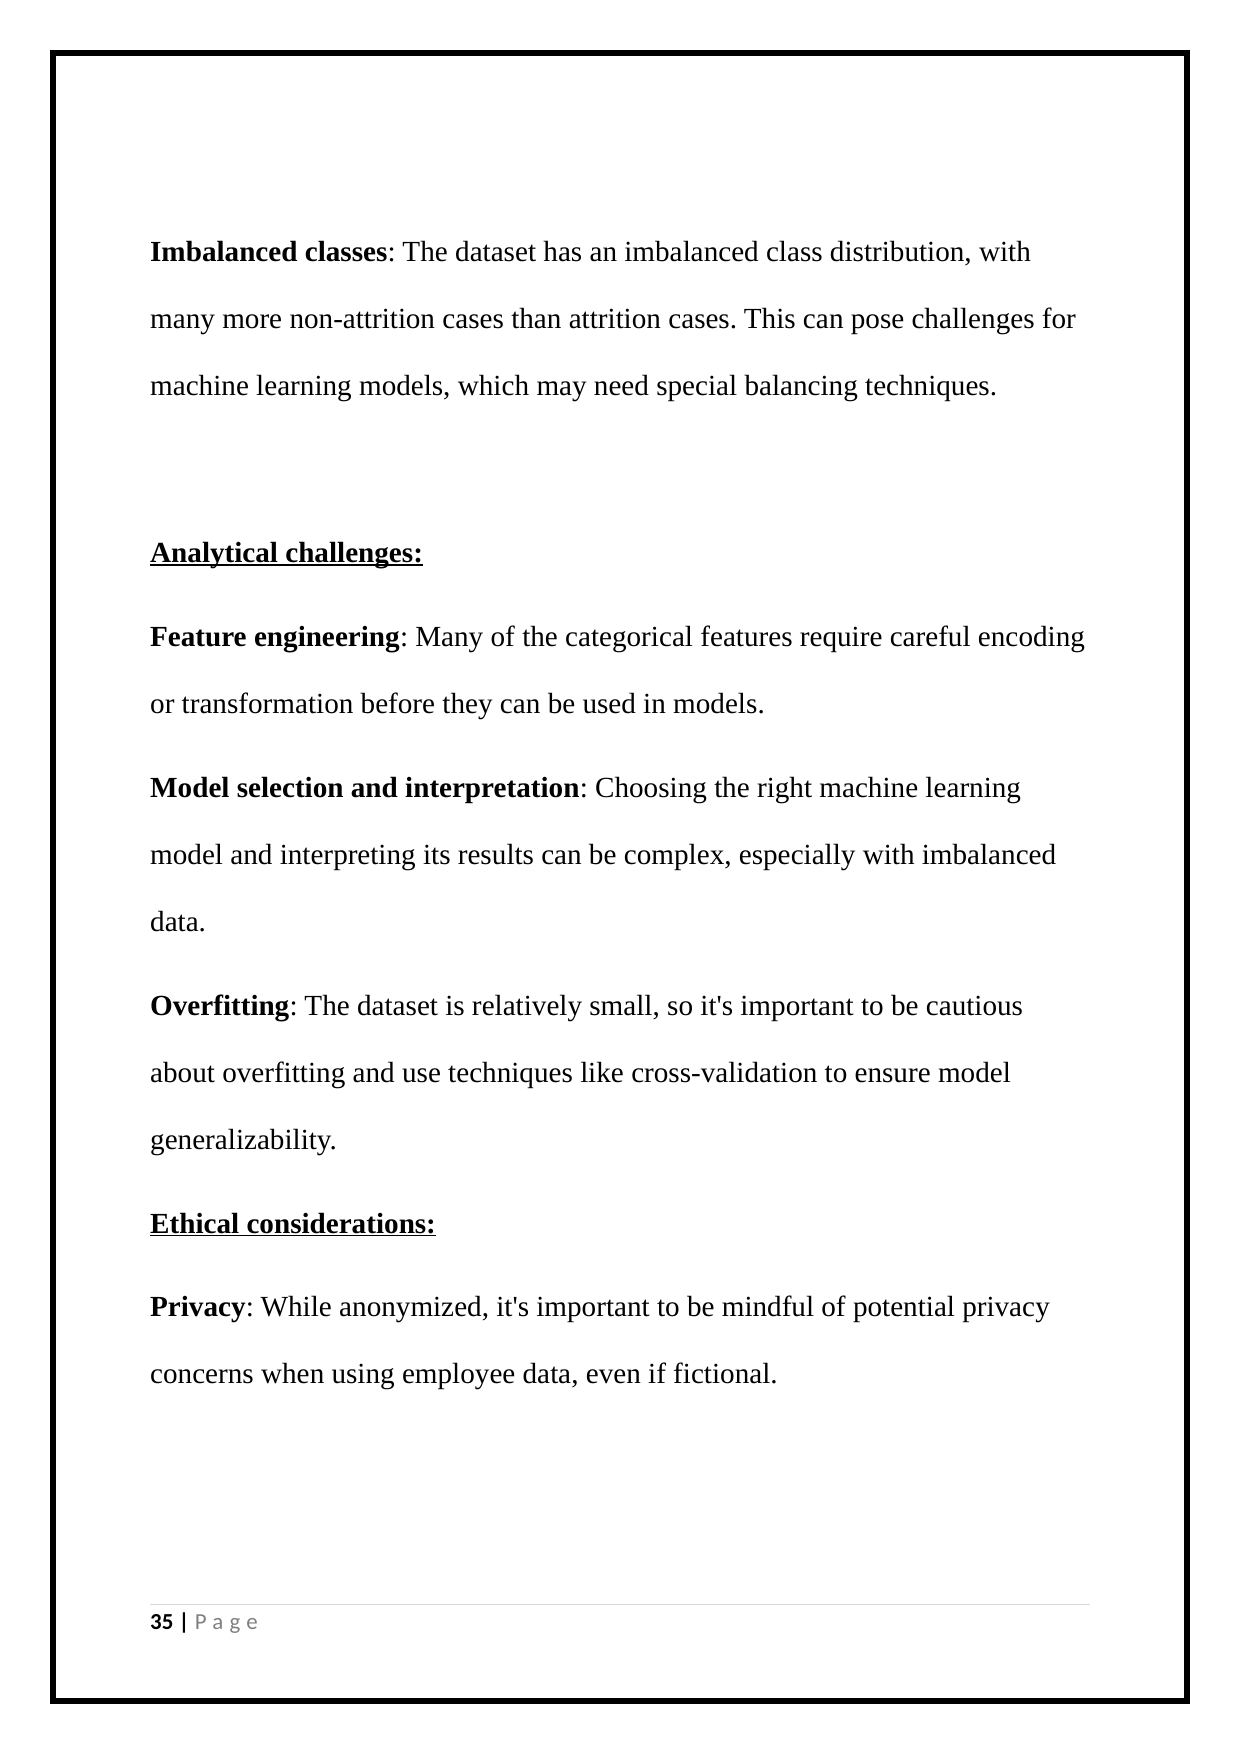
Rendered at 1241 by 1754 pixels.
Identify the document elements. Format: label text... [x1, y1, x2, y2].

text Imbalanced classes: The dataset has an imbalanced class distribution, with many more non-attrition cases than attrition cases. This can pose challenges for machine learning models, which may need special balancing techniques. [150, 234, 1090, 401]
text Model selection and interpretation: Choosing the right machine learning model and interpreting its results can be complex, especially with imbalanced data. [150, 770, 1090, 938]
text Feature engineering: Many of the categorical features require careful encoding or transformation before they can be used in models. [150, 619, 1090, 720]
text Analytical challenges: [150, 535, 1090, 569]
text Overfitting: The dataset is relatively small, so it's important to be cautious about overfitting and use techniques like cross-validation to ensure model generalizability. [150, 988, 1090, 1156]
text Privacy: While anonymized, it's important to be mindful of potential privacy concerns when using employee data, even if fictional. [150, 1289, 1090, 1390]
text Ethical considerations: [150, 1206, 1090, 1239]
